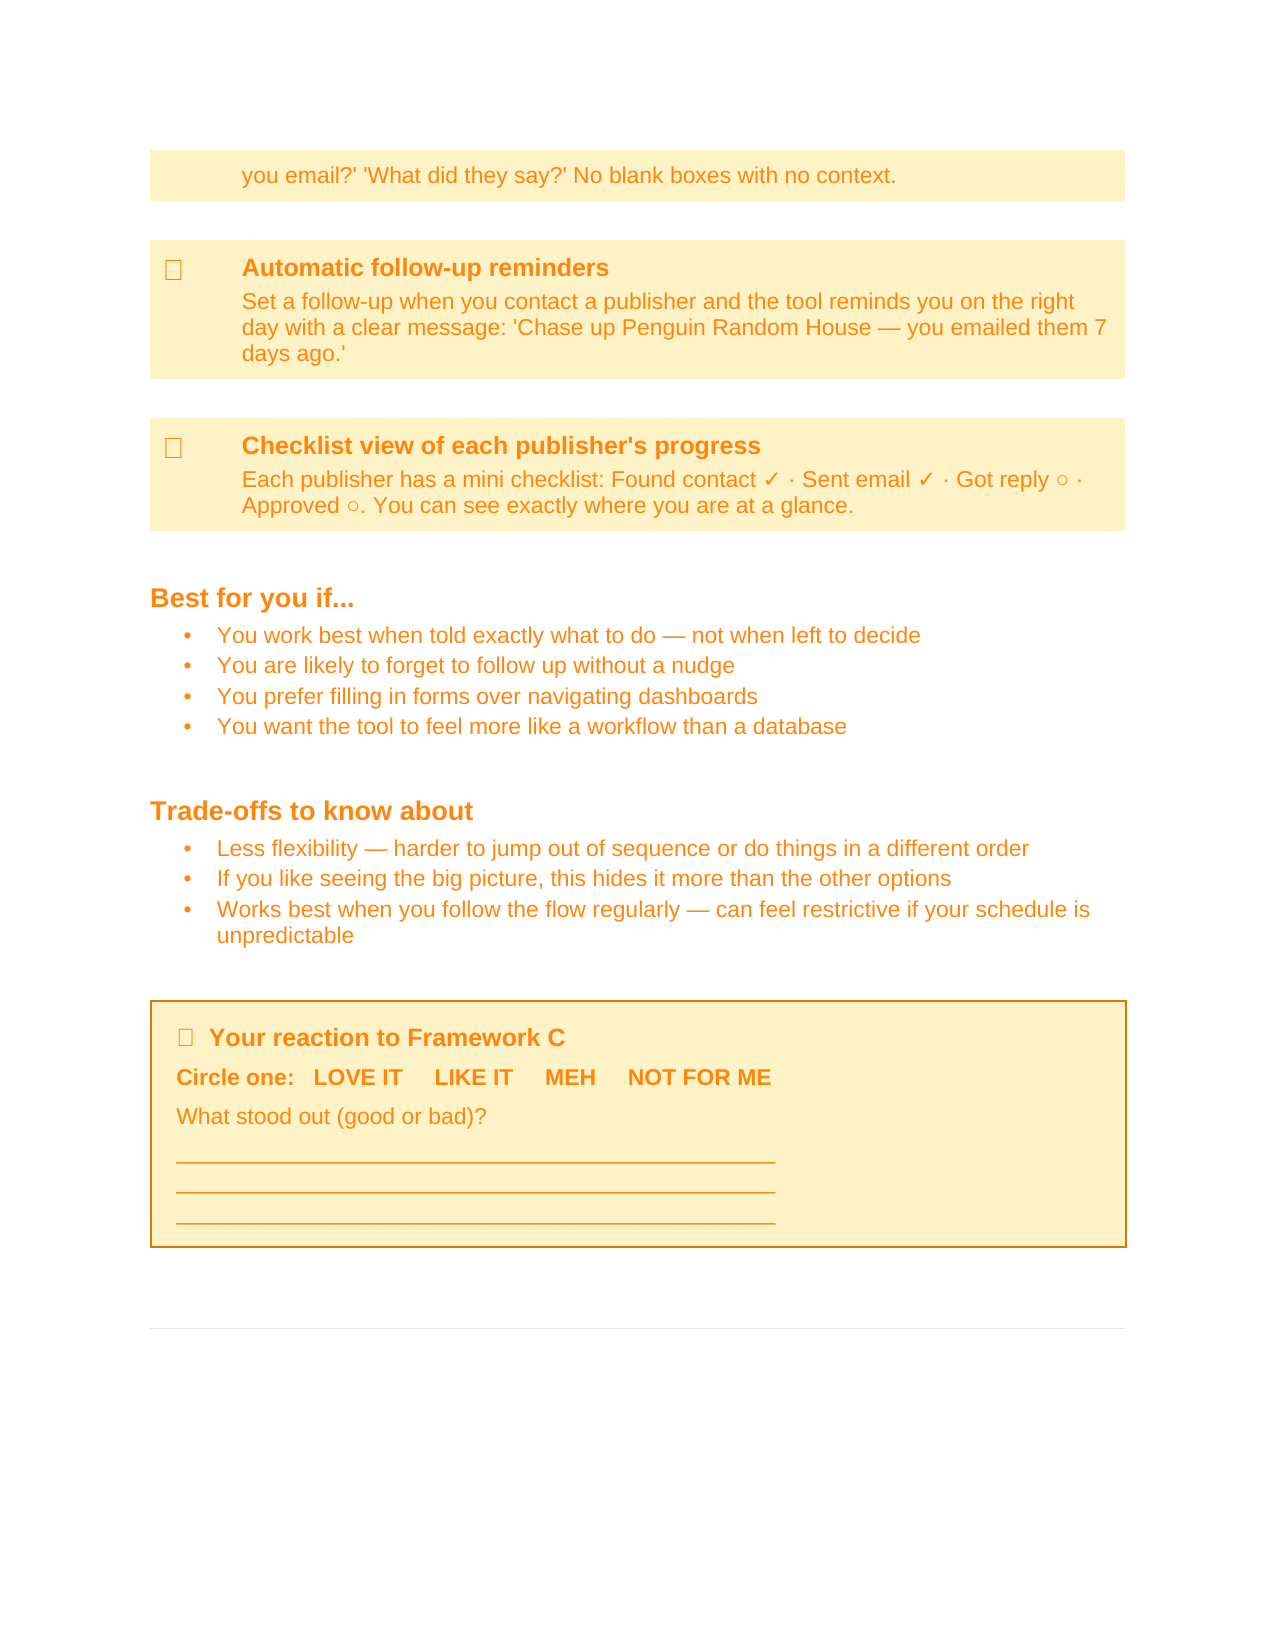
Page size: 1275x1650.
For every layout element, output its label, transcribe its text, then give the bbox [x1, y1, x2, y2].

table_header you email?' 'What did they say?' No blank boxes with no context. [225, 150, 1125, 201]
list Less flexibility — harder to jump out of sequence or do things in a different order [183, 835, 1125, 861]
table_header Automatic follow-up reminders Set a follow-up when you contact a publisher and the tool reminds you on the right day with a clear message: 'Chase up Penguin Random House — you emailed them 7 days ago.' [225, 240, 1125, 379]
list You prefer filling in forms over navigating dashboards [183, 683, 1125, 709]
list If you like seeing the big picture, this hides it more than the other options [183, 865, 1125, 892]
list You want the tool to feel more like a workflow than a database [183, 713, 1125, 740]
table_header [150, 150, 225, 201]
table_header ✅ [150, 418, 225, 531]
table_header ⏰ [150, 240, 225, 379]
list You work best when told exactly what to do — not when left to decide [183, 622, 1125, 648]
list Works best when you follow the flow regularly — can feel restrictive if your schedule is unpredictable [183, 896, 1125, 948]
subtitle Trade-offs to know about [150, 795, 1125, 826]
subtitle Best for you if... [150, 582, 1125, 613]
table_header Checklist view of each publisher's progress Each publisher has a mini checklist: Found contact ✓ · Sent email ✓ · Got reply ○ · Approved ○. You can see exactly where you are at a glance. [225, 418, 1125, 531]
table_header 📝 Your reaction to Framework C Circle one: LOVE IT LIKE IT MEH NOT FOR ME What stood out (good or bad)? _______________________________________________ _______________________________________________ _______________________________________________ [152, 1002, 1125, 1246]
list You are likely to forget to follow up without a nudge [183, 652, 1125, 679]
